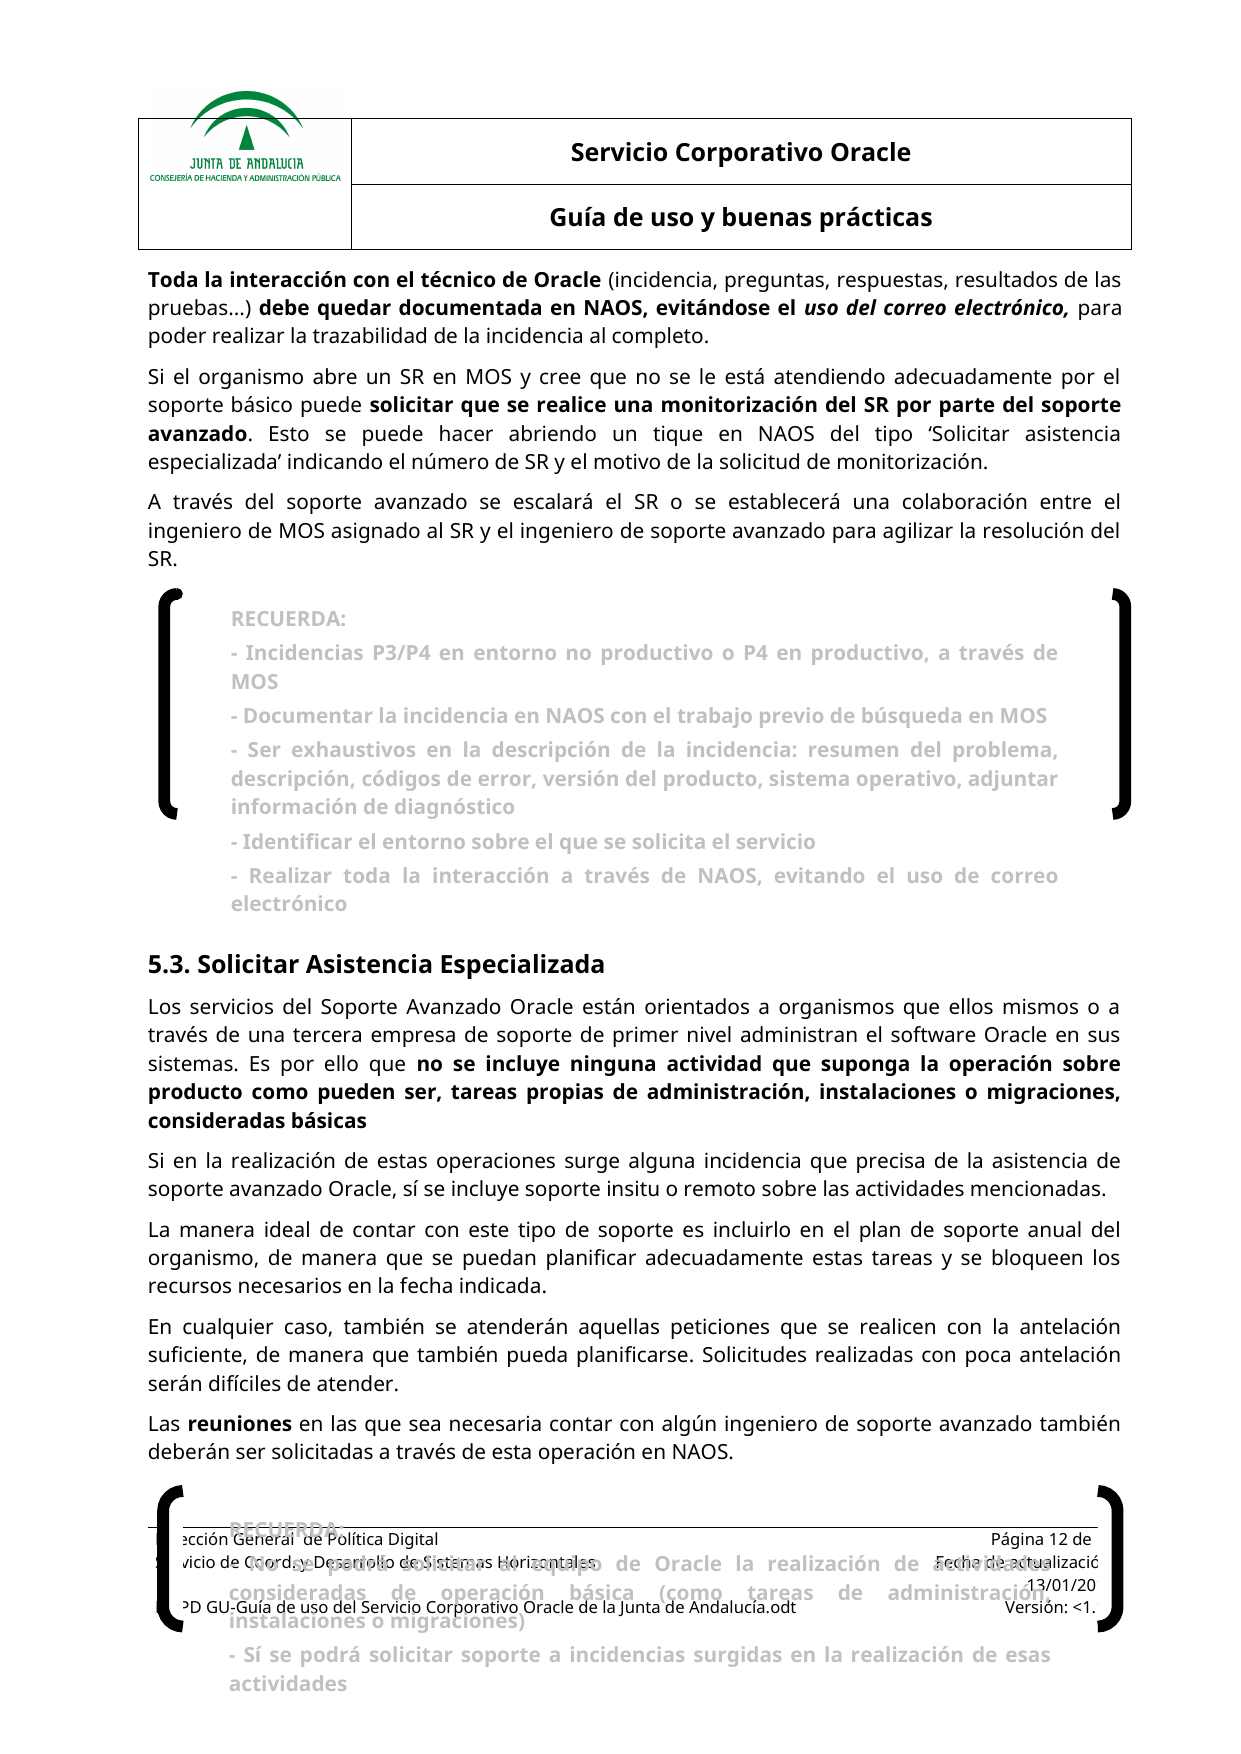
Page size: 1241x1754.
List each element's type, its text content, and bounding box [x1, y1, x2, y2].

picture [149, 119, 342, 182]
text Toda la interacción con el técnico de Oracle (incidencia, preguntas, respuestas, resultados de las pruebas...) debe quedar documentada en NAOS, evitándose el uso del correo electrónico, para poder realizar la trazabilidad de la incidencia al completo. [148, 265, 1122, 350]
picture [171, 601, 177, 807]
text Si en la realización de estas operaciones surge alguna incidencia que precisa de la asistencia de soporte avanzado Oracle, sí se incluye soporte insitu o remoto sobre las actividades mencionadas. [148, 1146, 1122, 1203]
text Las reuniones en las que sea necesaria contar con algún ingeniero de soporte avanzado también deberán ser solicitadas a través de esta operación en NAOS. [148, 1409, 1122, 1466]
text Los servicios del Soporte Avanzado Oracle están orientados a organismos que ellos mismos o a través de una tercera empresa de soporte de primer nivel administran el software Oracle en sus sistemas. Es por ello que no se incluye ninguna actividad que suponga la operación sobre producto como pueden ser, tareas propias de administración, instalaciones o migraciones, consideradas básicas [148, 992, 1122, 1134]
picture [149, 89, 342, 118]
text A través del soporte avanzado se escalará el SR o se establecerá una colaboración entre el ingeniero de MOS asignado al SR y el ingeniero de soporte avanzado para agilizar la resolución del SR. [148, 487, 1122, 573]
text Si el organismo abre un SR en MOS y cree que no se le está atendiendo adecuadamente por el soporte básico puede solicitar que se realice una monitorización del SR por parte del soporte avanzado. Esto se puede hacer abriendo un tique en NAOS del tipo ‘Solicitar asistencia especializada’ indicando el número de SR y el motivo de la solicitud de monitorización. [148, 362, 1122, 476]
subtitle Solicitar Asistencia Especializada [148, 946, 1122, 980]
text En cualquier caso, también se atenderán aquellas peticiones que se realicen con la antelación suficiente, de manera que también pueda planificarse. Solicitudes realizadas con poca antelación serán difíciles de atender. [148, 1312, 1122, 1397]
picture [1097, 1497, 1111, 1620]
picture [170, 1497, 183, 1620]
picture [1112, 600, 1119, 807]
text La manera ideal de contar con este tipo de soporte es incluirlo en el plan de soporte anual del organismo, de manera que se puedan planificar adecuadamente estas tareas y se bloqueen los recursos necesarios en la fecha indicada. [148, 1215, 1122, 1300]
